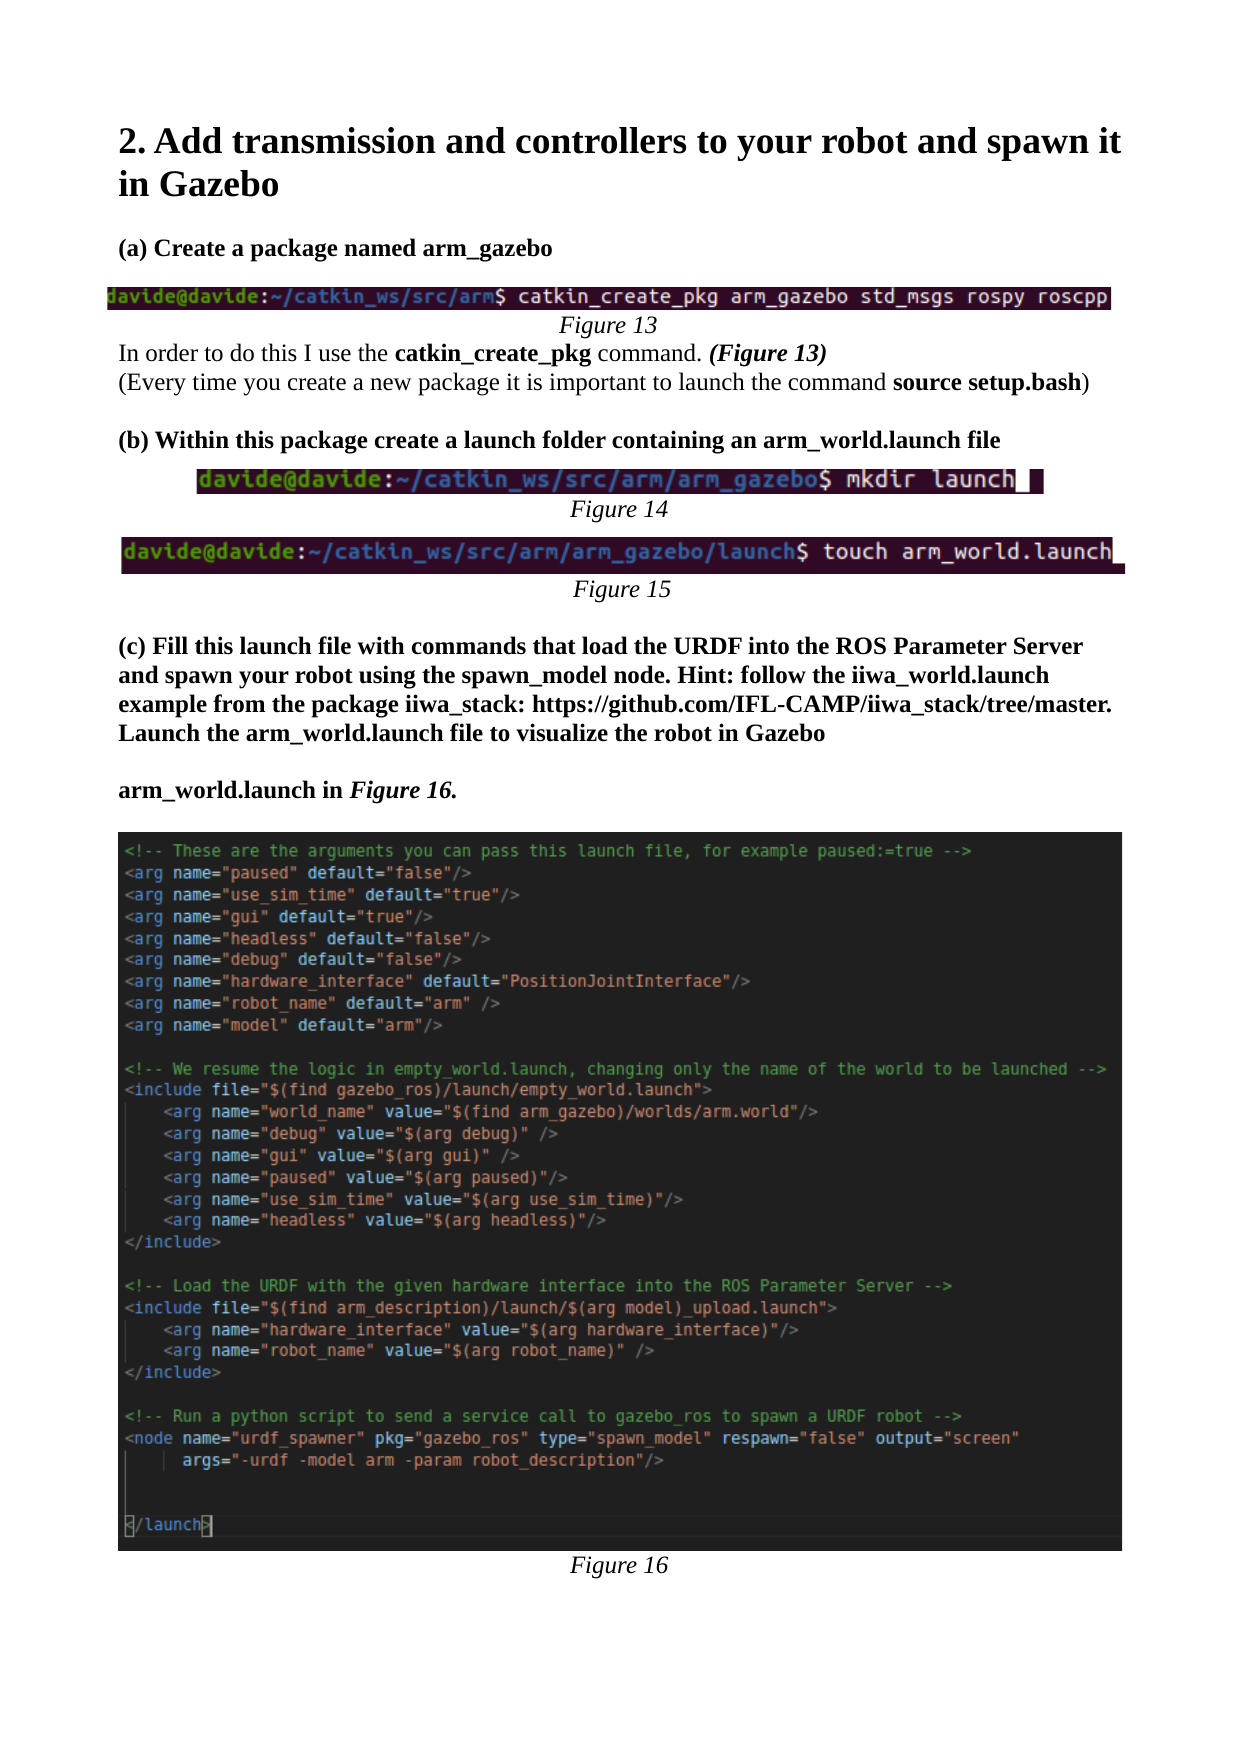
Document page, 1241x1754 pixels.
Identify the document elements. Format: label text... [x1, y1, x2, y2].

picture [121, 537, 1126, 574]
text Figure 16 [118, 1551, 1122, 1579]
picture [118, 832, 1123, 1551]
text Figure 13 [107, 310, 1111, 338]
text (b) Within this package create a launch folder containing an arm_world.launch file [118, 425, 1122, 453]
text arm_world.launch in Figure 16. [118, 775, 1122, 804]
text 2. Add transmission and controllers to your robot and spawn it in Gazebo [118, 118, 1122, 204]
picture [107, 287, 1112, 310]
text In order to do this I use the catkin_create_pkg command. (Figure 13) [107, 262, 1122, 367]
text (c) Fill this launch file with commands that load the URDF into the ROS Parameter Server and spawn your robot using the spawn_model node. Hint: follow the iiwa_world.launch example from the package iiwa_stack: https://github.com/IFL-CAMP/iiwa_stack/tree/master. Launch the arm_world.launch file to visualize the robot in Gazebo [118, 631, 1122, 746]
text Figure 14 [197, 494, 1043, 523]
text (Every time you create a new package it is important to launch the command source setup.bash) [118, 367, 1122, 396]
picture [196, 469, 1044, 494]
text Figure 15 [121, 574, 1125, 603]
text (a) Create a package named arm_gazebo [118, 233, 1122, 262]
